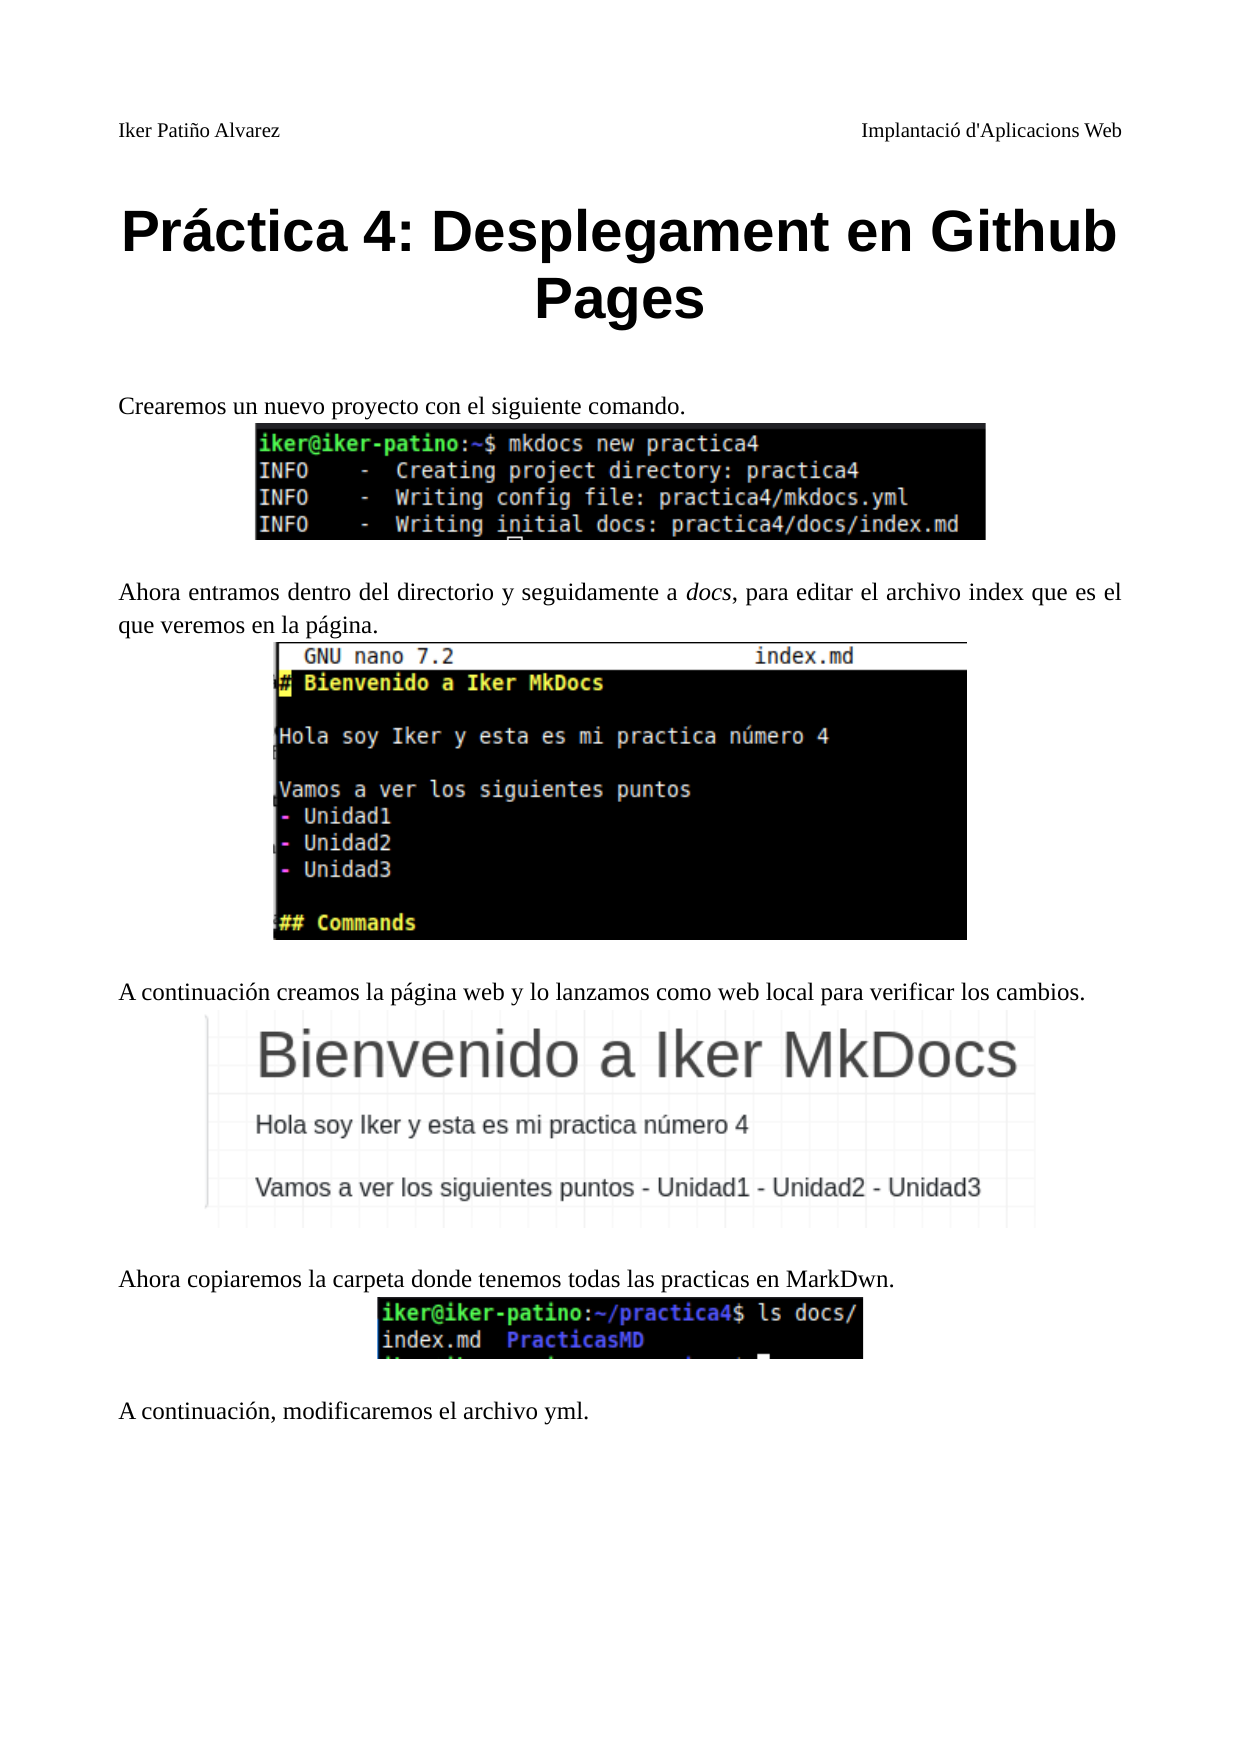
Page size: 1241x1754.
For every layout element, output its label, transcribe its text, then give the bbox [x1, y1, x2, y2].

text A continuación creamos la página web y lo lanzamos como web local para verificar los cambios. [118, 977, 1122, 1006]
picture [254, 423, 986, 540]
text Crearemos un nuevo proyecto con el siguiente comando. [118, 391, 1122, 420]
text Ahora copiaremos la carpeta donde tenemos todas las practicas en MarkDwn. [118, 1264, 1122, 1293]
picture [204, 1010, 1036, 1228]
title Práctica 4: Desplegament en Github Pages [118, 197, 1122, 331]
text A continuación, modificaremos el archivo yml. [118, 1396, 1122, 1424]
text Ahora entramos dentro del directorio y seguidamente a docs, para editar el archivo index que es el que veremos en la página. [118, 577, 1122, 639]
picture [273, 642, 967, 940]
picture [377, 1297, 864, 1359]
